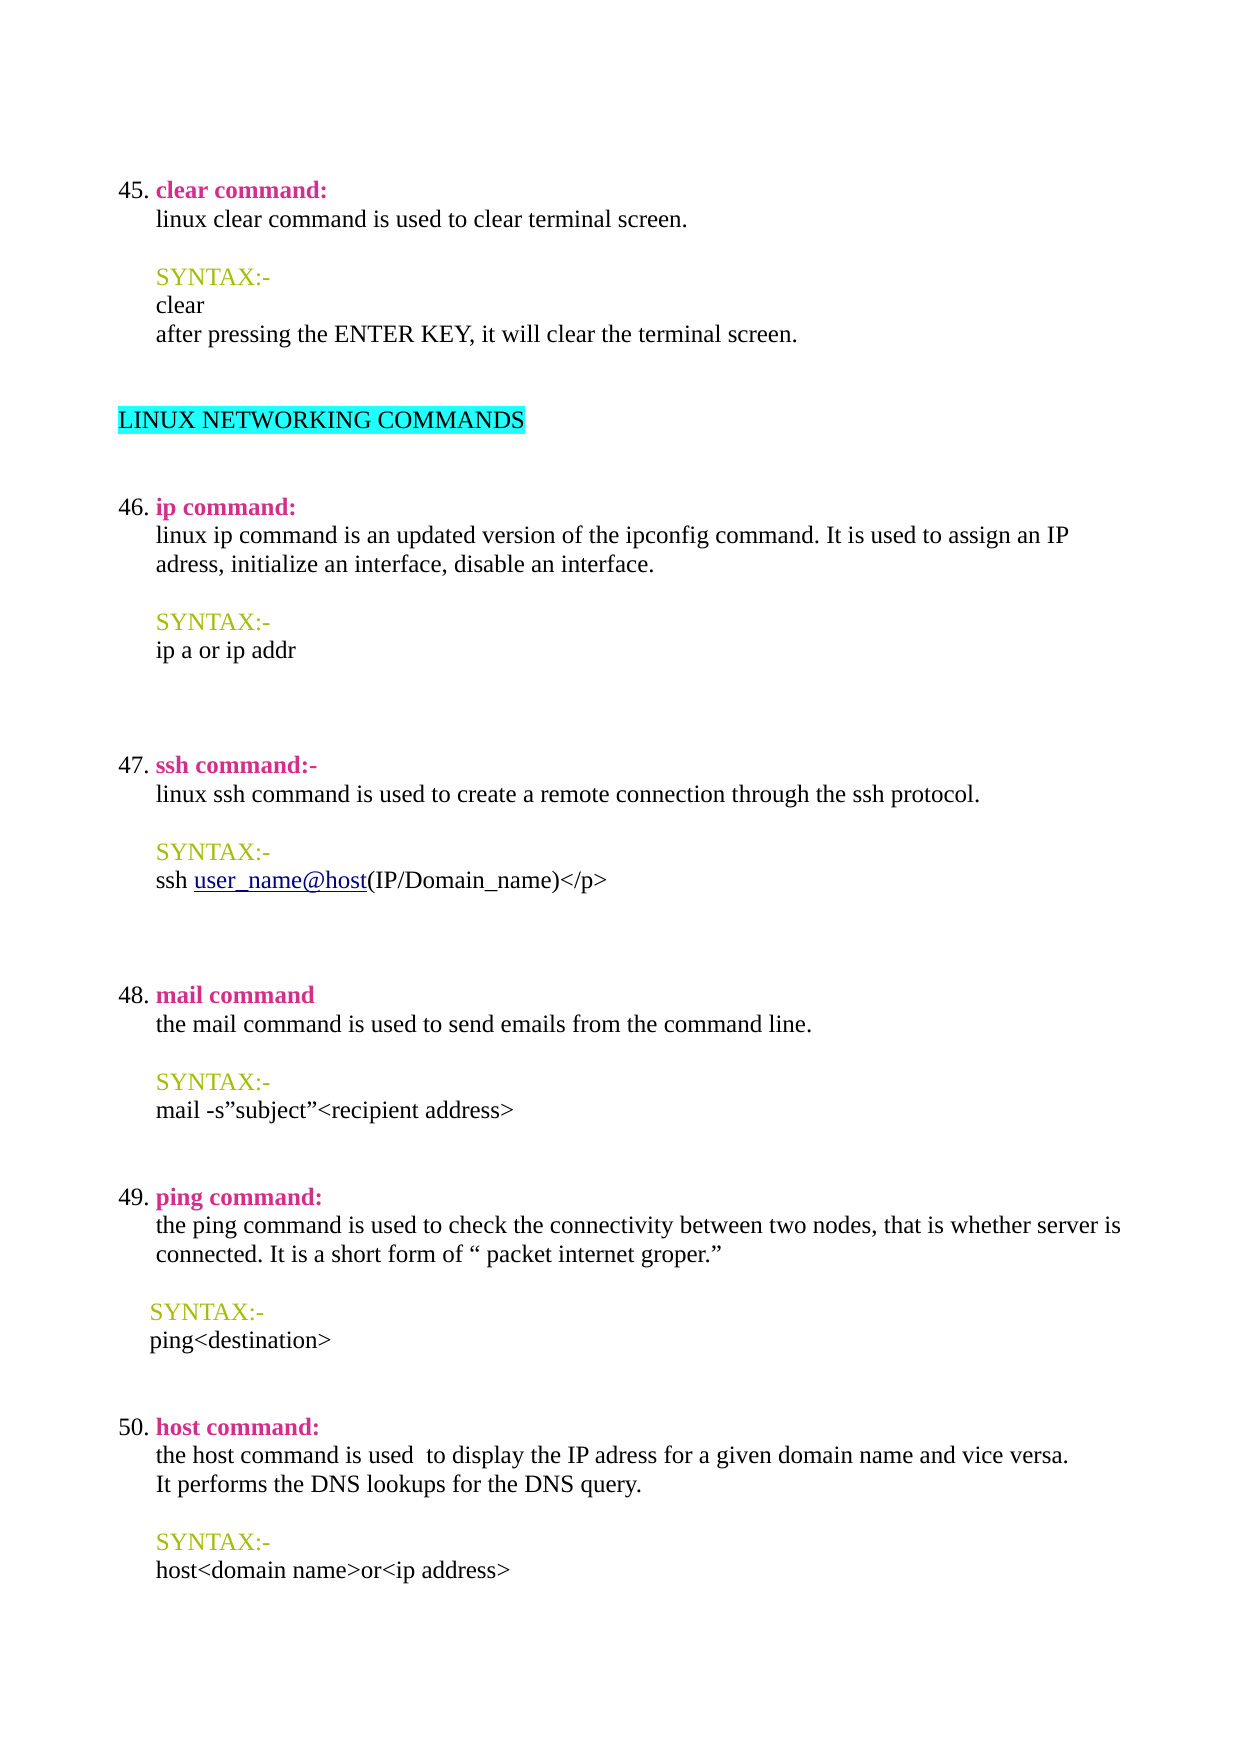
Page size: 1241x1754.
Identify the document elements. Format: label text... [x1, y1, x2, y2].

text host<domain name>or<ip address> [118, 1556, 1122, 1584]
text connected. It is a short form of “ packet internet groper.” [118, 1239, 1122, 1268]
text 45. clear command: [118, 176, 1122, 204]
text linux clear command is used to clear terminal screen. [118, 204, 1122, 233]
text SYNTAX:- [118, 1297, 1122, 1326]
text LINUX NETWORKING COMMANDS [118, 406, 1122, 434]
text the ping command is used to check the connectivity between two nodes, that is whether server is [118, 1211, 1122, 1239]
text ssh user_name@host(IP/Domain_name)</p> [118, 866, 1122, 894]
text 50. host command: [118, 1412, 1122, 1441]
text ping<destination> [118, 1326, 1122, 1354]
text the mail command is used to send emails from the command line. [118, 1009, 1122, 1038]
text SYNTAX:- [118, 262, 1122, 291]
text 47. ssh command:- [118, 751, 1122, 779]
text linux ssh command is used to create a remote connection through the ssh protocol. [118, 779, 1122, 808]
text SYNTAX:- [118, 837, 1122, 866]
text SYNTAX:- [118, 1067, 1122, 1096]
text 46. ip command: [118, 492, 1122, 521]
text linux ip command is an updated version of the ipconfig command. It is used to assign an IP [118, 521, 1122, 549]
text 49. ping command: [118, 1182, 1122, 1211]
text after pressing the ENTER KEY, it will clear the terminal screen. [118, 319, 1122, 348]
text SYNTAX:- [118, 1527, 1122, 1556]
text clear [118, 291, 1122, 319]
text the host command is used to display the IP adress for a given domain name and vice versa. [118, 1441, 1122, 1469]
text 48. mail command [118, 981, 1122, 1009]
text mail -s”subject”<recipient address> [118, 1096, 1122, 1124]
text ip a or ip addr [118, 636, 1122, 664]
text It performs the DNS lookups for the DNS query. [118, 1469, 1122, 1498]
text SYNTAX:- [118, 607, 1122, 636]
text adress, initialize an interface, disable an interface. [118, 549, 1122, 578]
